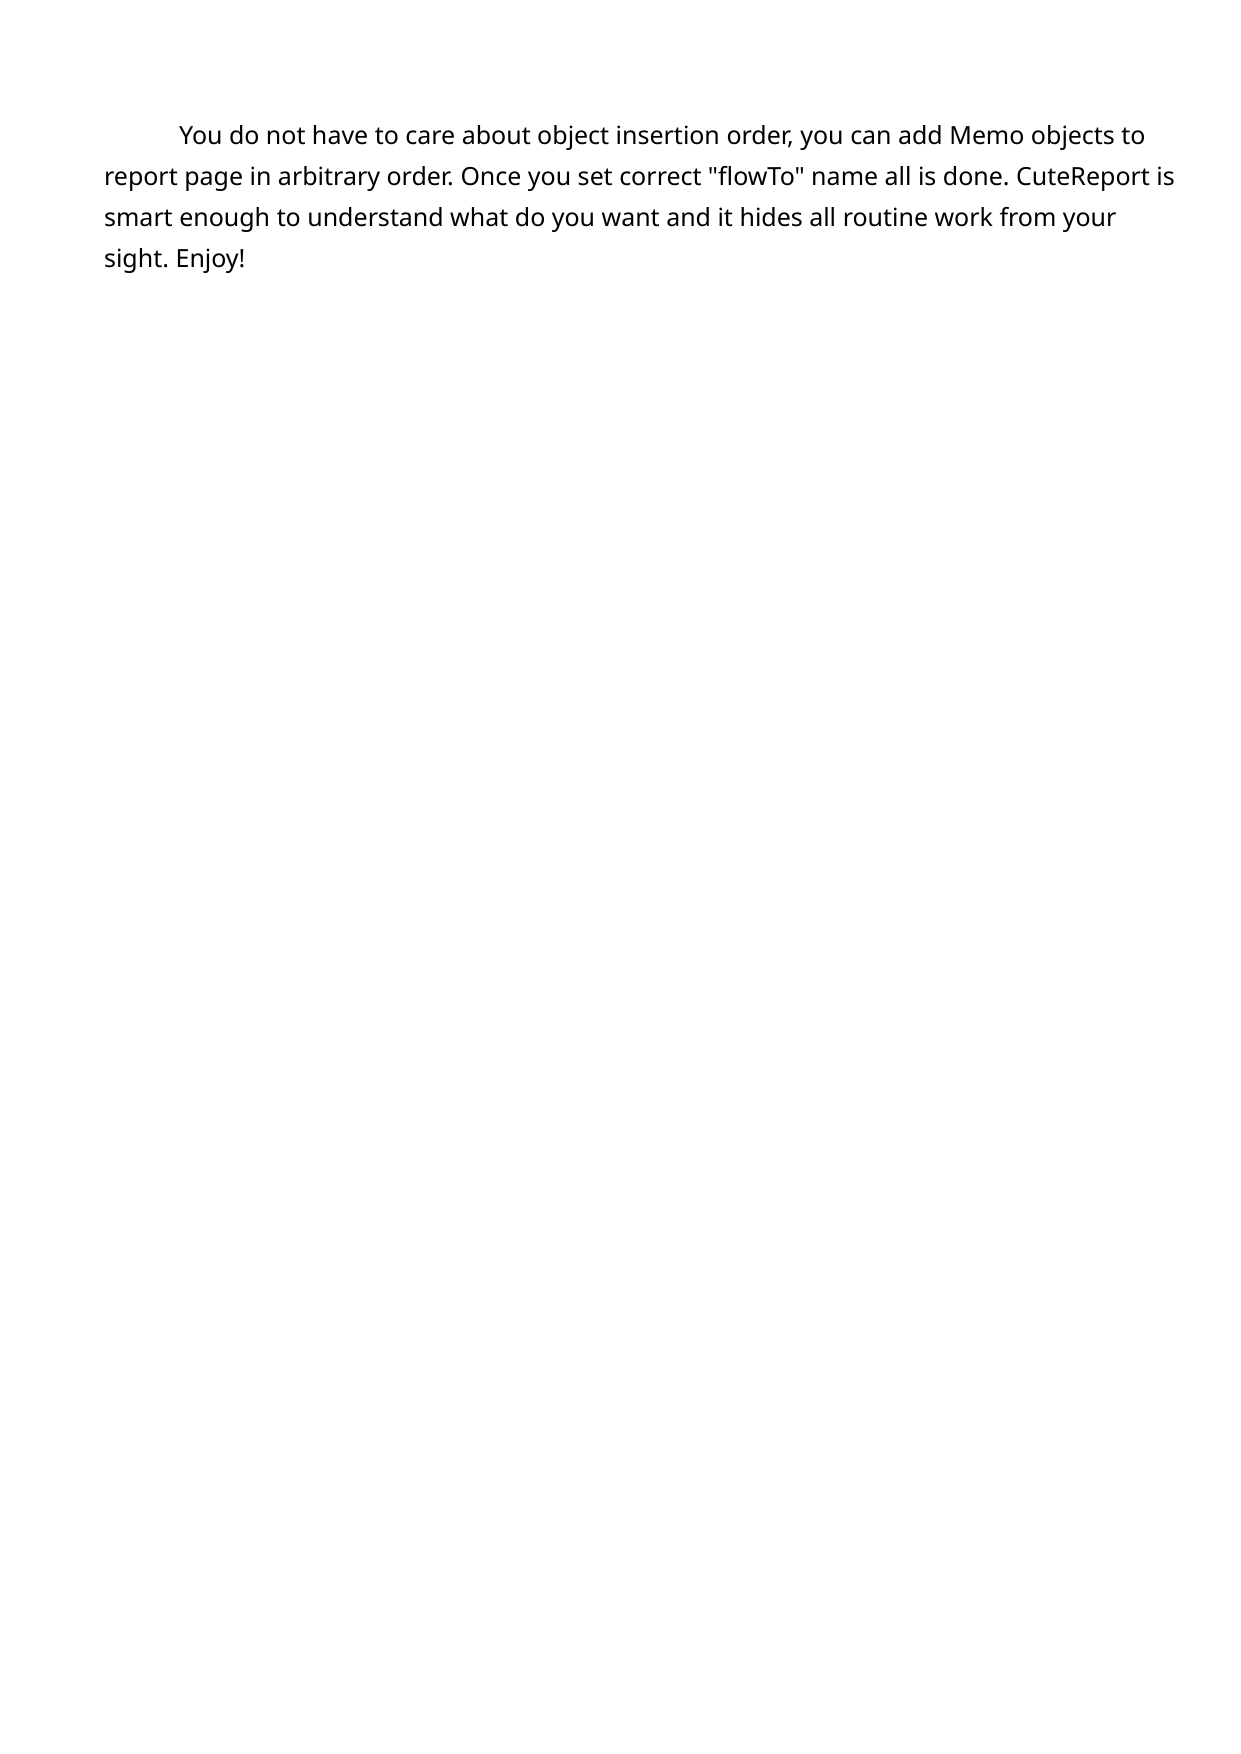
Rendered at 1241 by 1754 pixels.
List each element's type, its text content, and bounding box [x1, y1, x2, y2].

text You do not have to care about object insertion order, you can add Memo objects to report page in arbitrary order. Once you set correct "flowTo" name all is done. CuteReport is smart enough to understand what do you want and it hides all routine work from your sight. Enjoy! [104, 118, 1181, 274]
